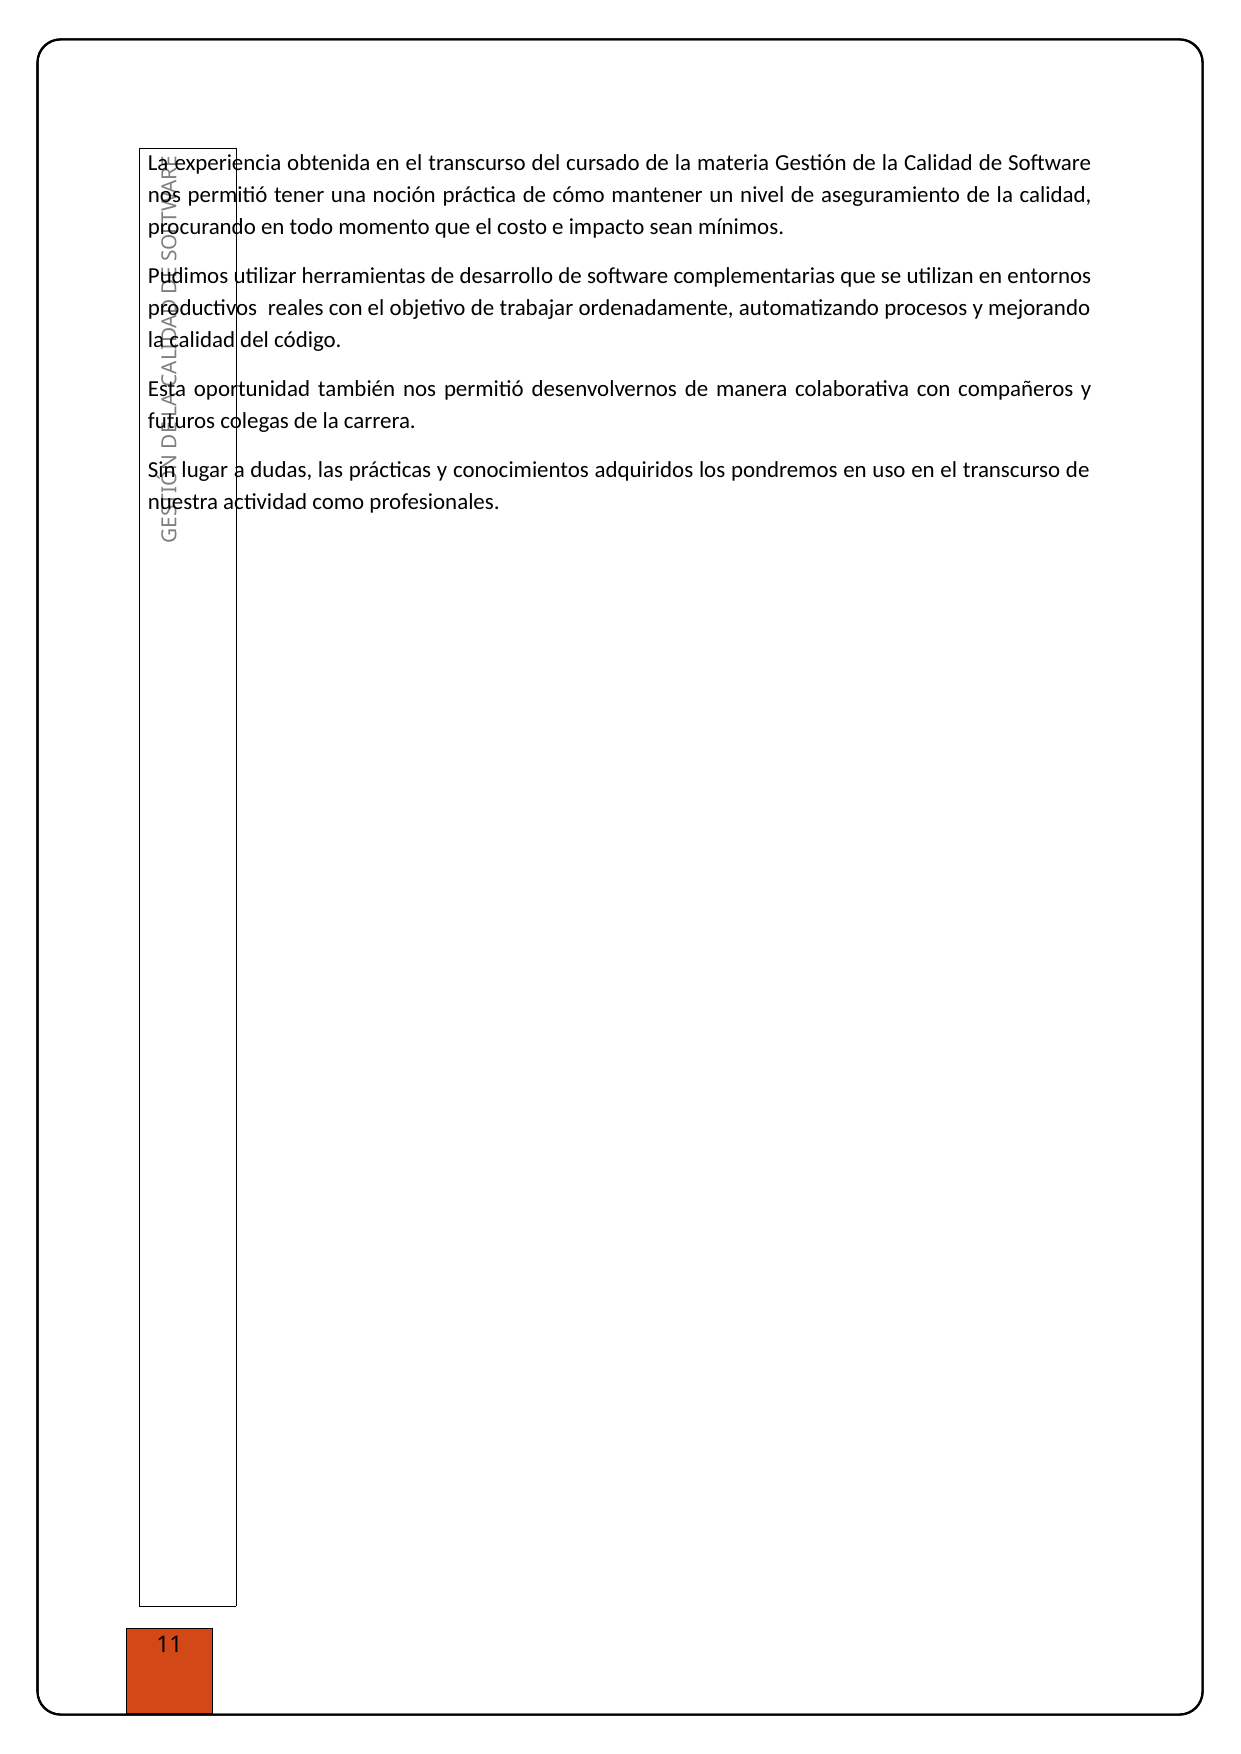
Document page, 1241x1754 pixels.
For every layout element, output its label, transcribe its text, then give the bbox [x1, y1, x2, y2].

text Pudimos utilizar herramientas de desarrollo de software complementarias que se utilizan en entornos productivos reales con el objetivo de trabajar ordenadamente, automatizando procesos y mejorando la calidad del código. [148, 261, 1092, 353]
text Sin lugar a dudas, las prácticas y conocimientos adquiridos los pondremos en uso en el transcurso de nuestra actividad como profesionales. [148, 455, 1092, 515]
text Esta oportunidad también nos permitió desenvolvernos de manera colaborativa con compañeros y futuros colegas de la carrera. [148, 374, 1092, 434]
text La experiencia obtenida en el transcurso del cursado de la materia Gestión de la Calidad de Software nos permitió tener una noción práctica de cómo mantener un nivel de aseguramiento de la calidad, procurando en todo momento que el costo e impacto sean mínimos. [148, 148, 1092, 240]
